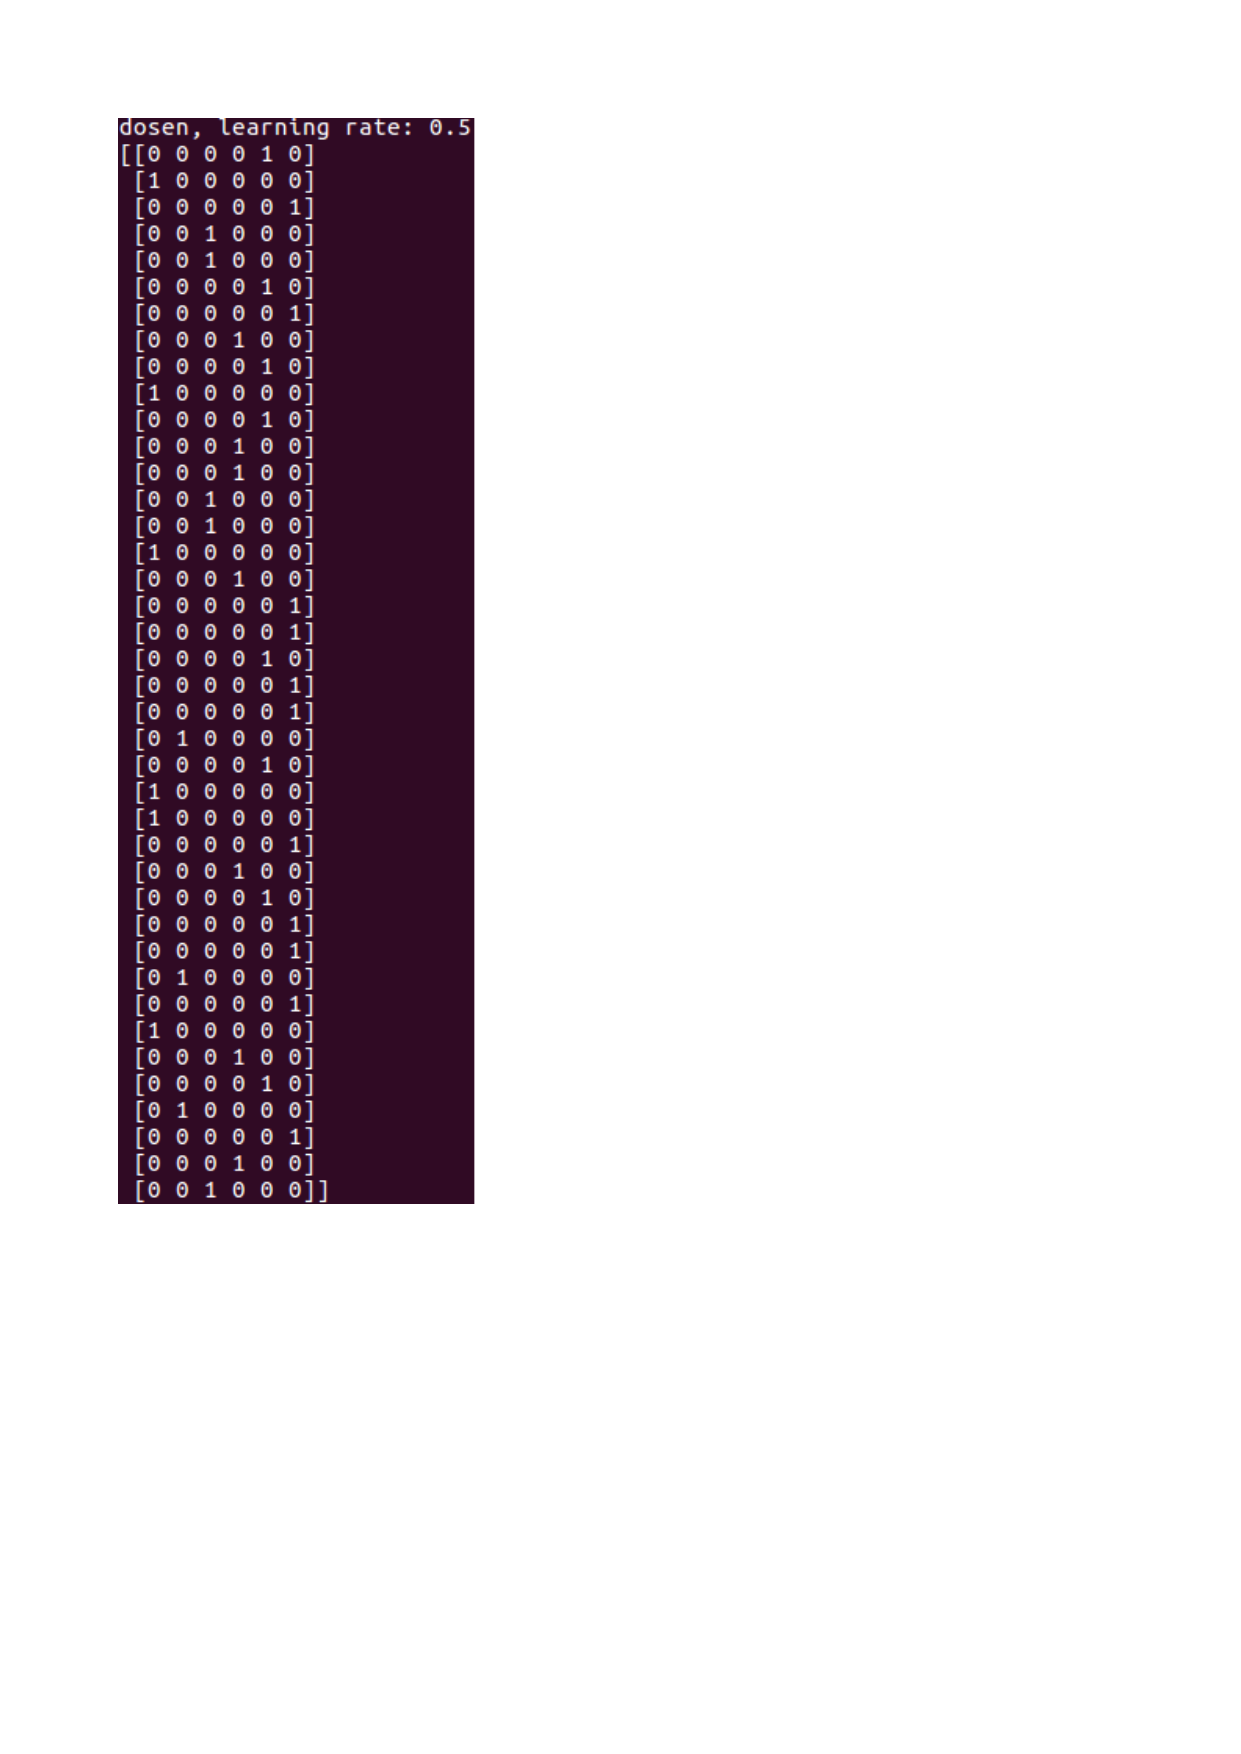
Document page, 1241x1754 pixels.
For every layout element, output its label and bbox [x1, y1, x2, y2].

picture [118, 118, 475, 1204]
